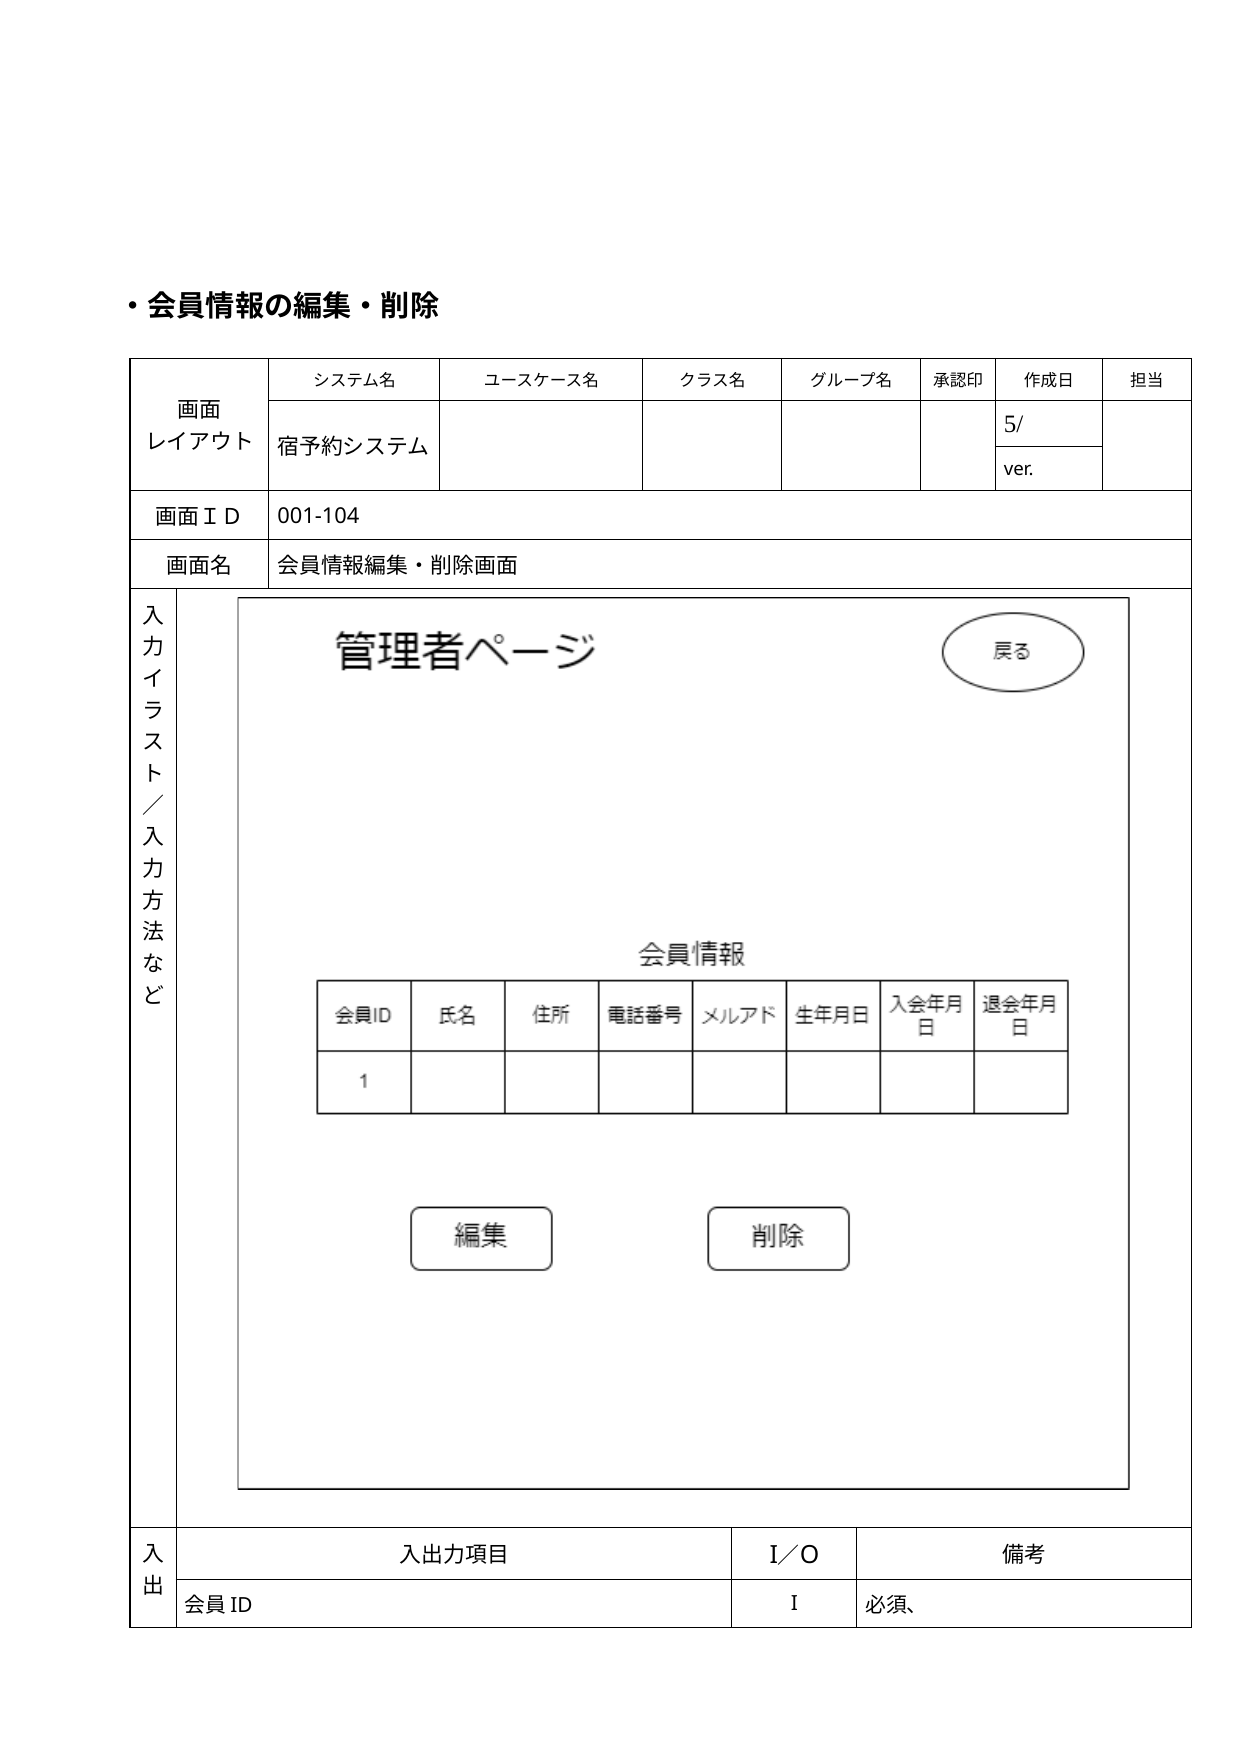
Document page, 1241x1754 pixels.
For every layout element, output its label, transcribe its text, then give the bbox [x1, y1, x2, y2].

table_cell ver. [996, 447, 1102, 489]
table_cell 宿予約システム [269, 401, 439, 489]
table_cell [643, 401, 781, 489]
table_header 担当 [1103, 359, 1191, 400]
table_header ユースケース名 [440, 359, 642, 400]
table_header グループ名 [782, 359, 920, 400]
table_header 作成日 [996, 359, 1102, 400]
table_cell [782, 401, 920, 489]
table_cell [921, 401, 995, 489]
table_header クラス名 [643, 359, 781, 400]
table_cell [177, 589, 1191, 1527]
picture [237, 597, 1130, 1490]
table_cell 入出力機能 [131, 1528, 176, 1627]
table_cell 入出力項目 [177, 1528, 731, 1579]
table_cell I／O [732, 1528, 856, 1579]
table_cell 備考 [857, 1528, 1191, 1579]
table_cell [440, 401, 642, 489]
table_cell 必須、 [857, 1580, 1191, 1627]
table_header 画面 レイアウト [131, 359, 268, 489]
table_cell 入力イラスト／入力方法など [131, 589, 176, 1527]
table_cell 画面名 [131, 540, 268, 588]
table_cell 001-104 [269, 491, 1191, 539]
table_header 承認印 [921, 359, 995, 400]
text ・会員情報の編集・削除 [118, 283, 1122, 325]
table_cell [1103, 401, 1191, 489]
table_cell 5/ [996, 401, 1102, 446]
table_cell 会員ID [177, 1580, 731, 1627]
table_cell I [732, 1580, 856, 1627]
table_cell 会員情報編集・削除画面 [269, 540, 1191, 588]
table_cell 画面ＩＤ [131, 491, 268, 539]
table_header システム名 [269, 359, 439, 400]
